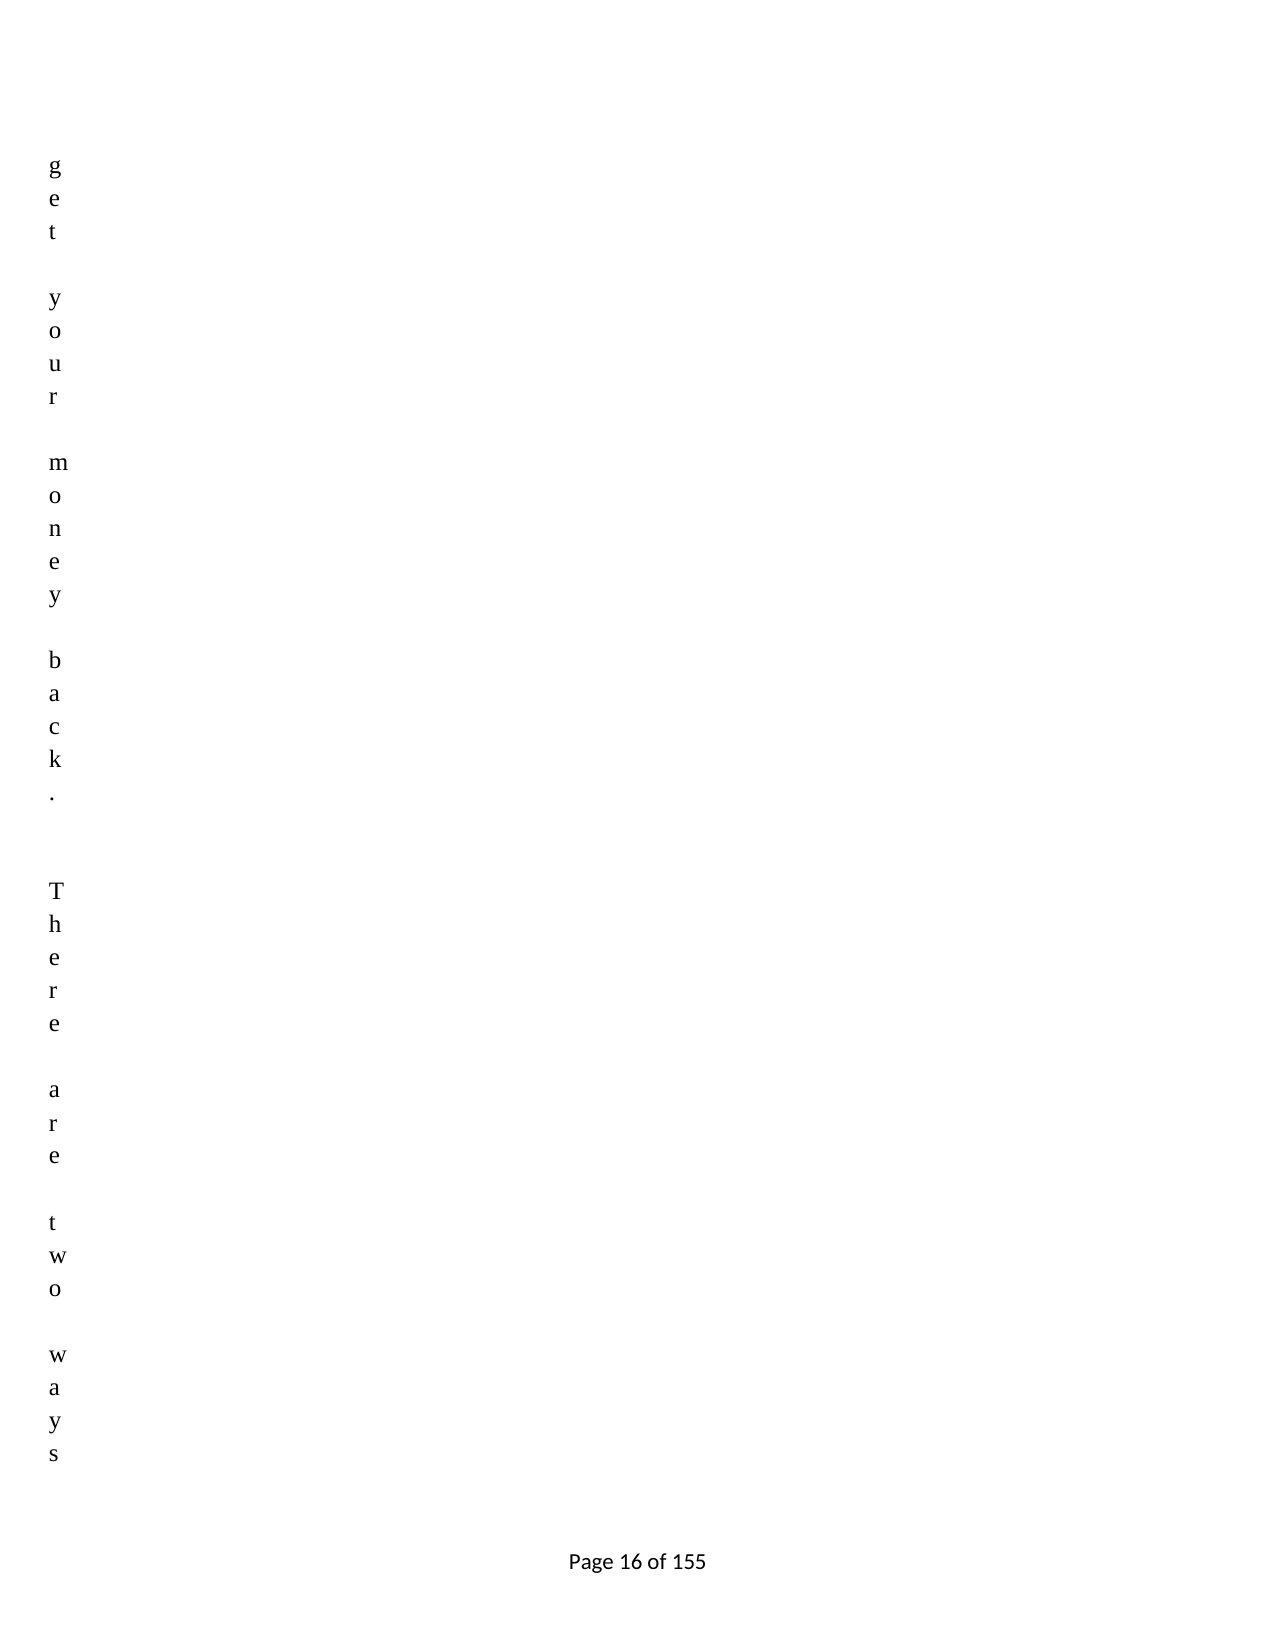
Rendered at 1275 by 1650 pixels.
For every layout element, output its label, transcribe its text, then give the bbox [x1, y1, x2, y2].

table_cell [295, 150, 551, 1499]
table_cell [1066, 150, 1275, 1499]
table_cell [809, 150, 1066, 1499]
table_cell [551, 150, 808, 1499]
table_cell get your money back. There are two ways [38, 150, 294, 1499]
